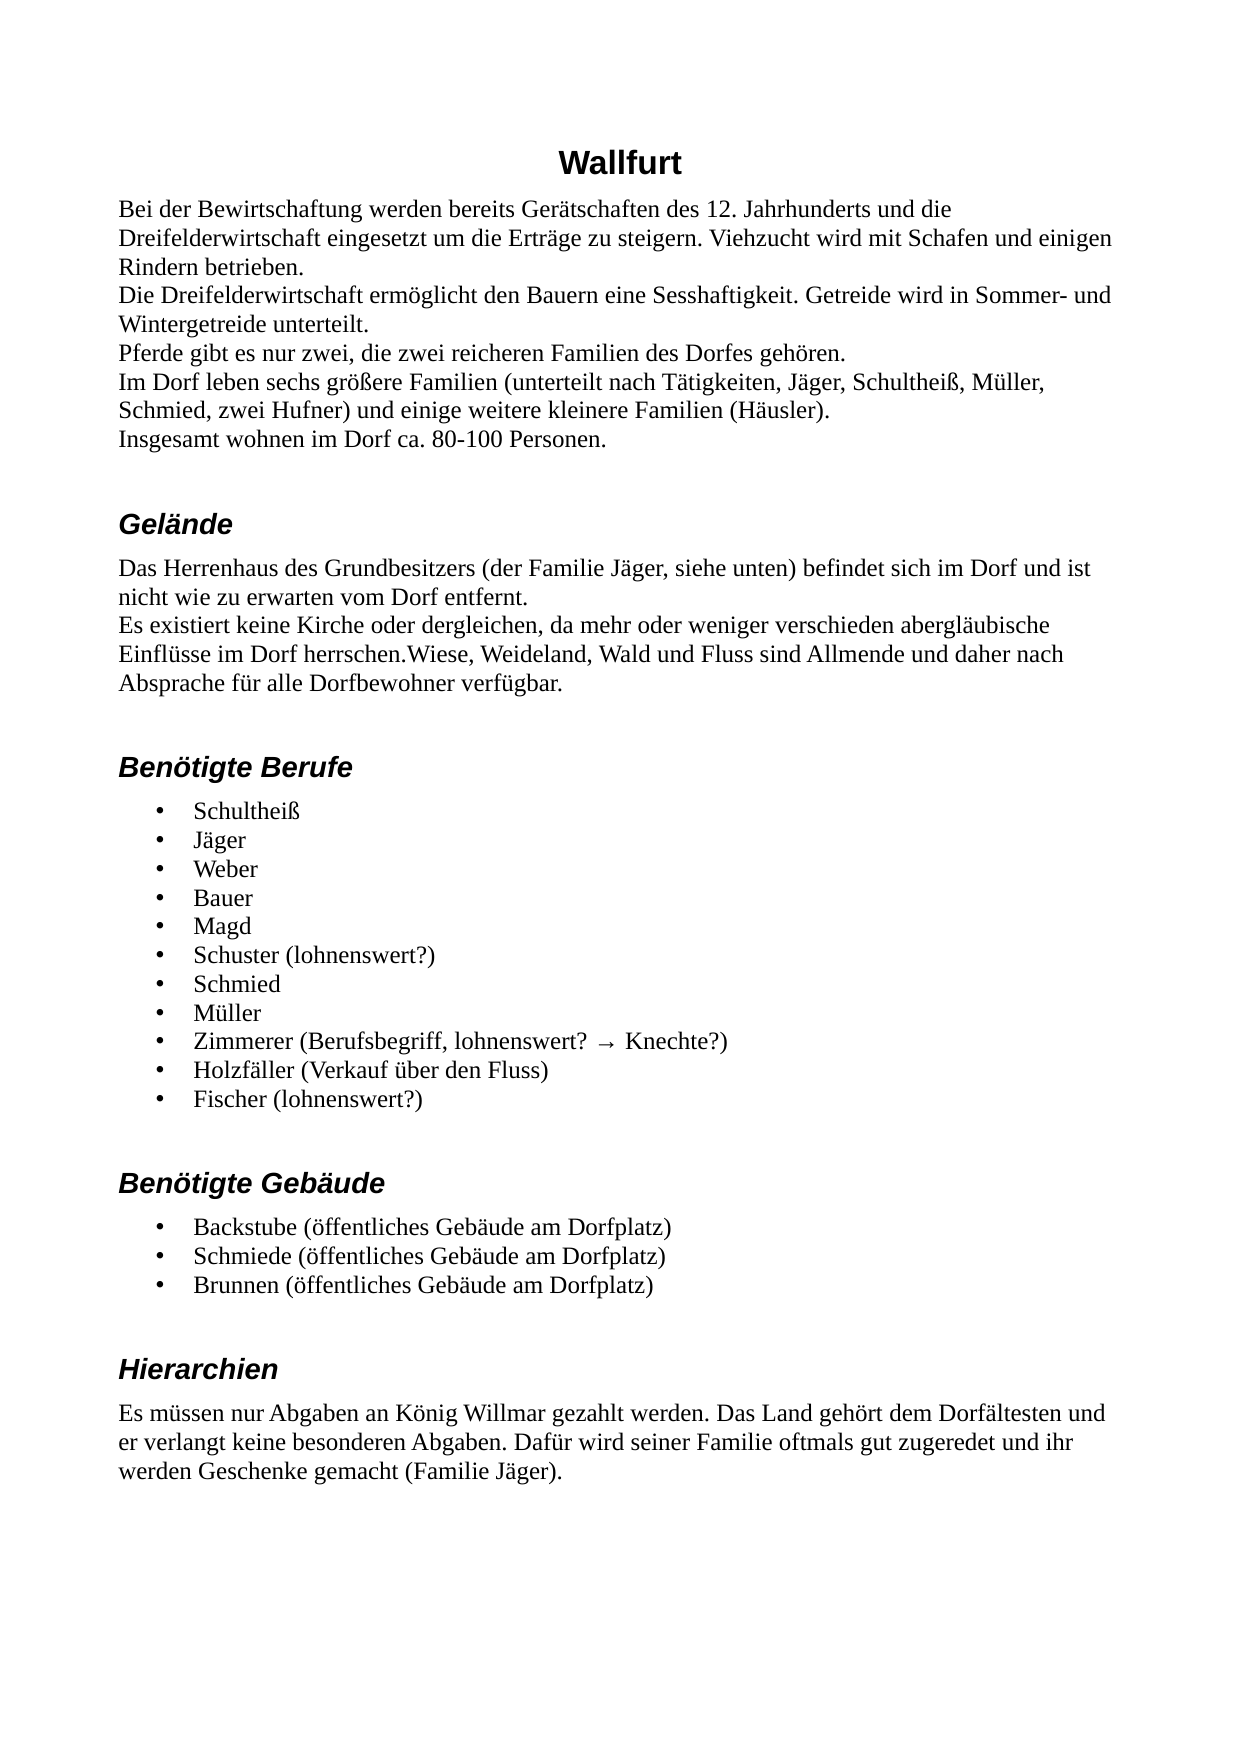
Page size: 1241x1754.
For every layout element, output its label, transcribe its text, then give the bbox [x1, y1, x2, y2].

list Fischer (lohnenswert?) [156, 1084, 1122, 1113]
text Es existiert keine Kirche oder dergleichen, da mehr oder weniger verschieden abergläubische Einflüsse im Dorf herrschen.Wiese, Weideland, Wald und Fluss sind Allmende und daher nach Absprache für alle Dorfbewohner verfügbar. [118, 610, 1122, 697]
subtitle Benötigte Berufe [118, 750, 1122, 784]
list Jäger [156, 825, 1122, 854]
list Weber [156, 854, 1122, 883]
list Brunnen (öffentliches Gebäude am Dorfplatz) [156, 1270, 1122, 1299]
list Magd [156, 911, 1122, 940]
text Die Dreifelderwirtschaft ermöglicht den Bauern eine Sesshaftigkeit. Getreide wird in Sommer- und Wintergetreide unterteilt. [118, 281, 1122, 338]
subtitle Gelände [118, 507, 1122, 540]
text Bei der Bewirtschaftung werden bereits Gerätschaften des 12. Jahrhunderts und die Dreifelderwirtschaft eingesetzt um die Erträge zu steigern. Viehzucht wird mit Schafen und einigen Rindern betrieben. [118, 194, 1122, 281]
list Schmiede (öffentliches Gebäude am Dorfplatz) [156, 1241, 1122, 1270]
list Bauer [156, 883, 1122, 911]
list Schultheiß [156, 796, 1122, 825]
text Das Herrenhaus des Grundbesitzers (der Familie Jäger, siehe unten) befindet sich im Dorf und ist nicht wie zu erwarten vom Dorf entfernt. [118, 553, 1122, 610]
list Müller [156, 998, 1122, 1026]
list Backstube (öffentliches Gebäude am Dorfplatz) [156, 1212, 1122, 1241]
text Es müssen nur Abgaben an König Willmar gezahlt werden. Das Land gehört dem Dorfältesten und er verlangt keine besonderen Abgaben. Dafür wird seiner Familie oftmals gut zugeredet und ihr werden Geschenke gemacht (Familie Jäger). [118, 1398, 1122, 1485]
list Zimmerer (Berufsbegriff, lohnenswert? → Knechte?) [156, 1026, 1122, 1055]
list Holzfäller (Verkauf über den Fluss) [156, 1055, 1122, 1084]
subtitle Benötigte Gebäude [118, 1166, 1122, 1200]
list Schuster (lohnenswert?) [156, 940, 1122, 969]
text Pferde gibt es nur zwei, die zwei reicheren Familien des Dorfes gehören. [118, 338, 1122, 367]
subtitle Hierarchien [118, 1352, 1122, 1386]
list Schmied [156, 969, 1122, 998]
text Insgesamt wohnen im Dorf ca. 80-100 Personen. [118, 424, 1122, 453]
subtitle Wallfurt [118, 143, 1122, 182]
text Im Dorf leben sechs größere Familien (unterteilt nach Tätigkeiten, Jäger, Schultheiß, Müller, Schmied, zwei Hufner) und einige weitere kleinere Familien (Häusler). [118, 367, 1122, 424]
